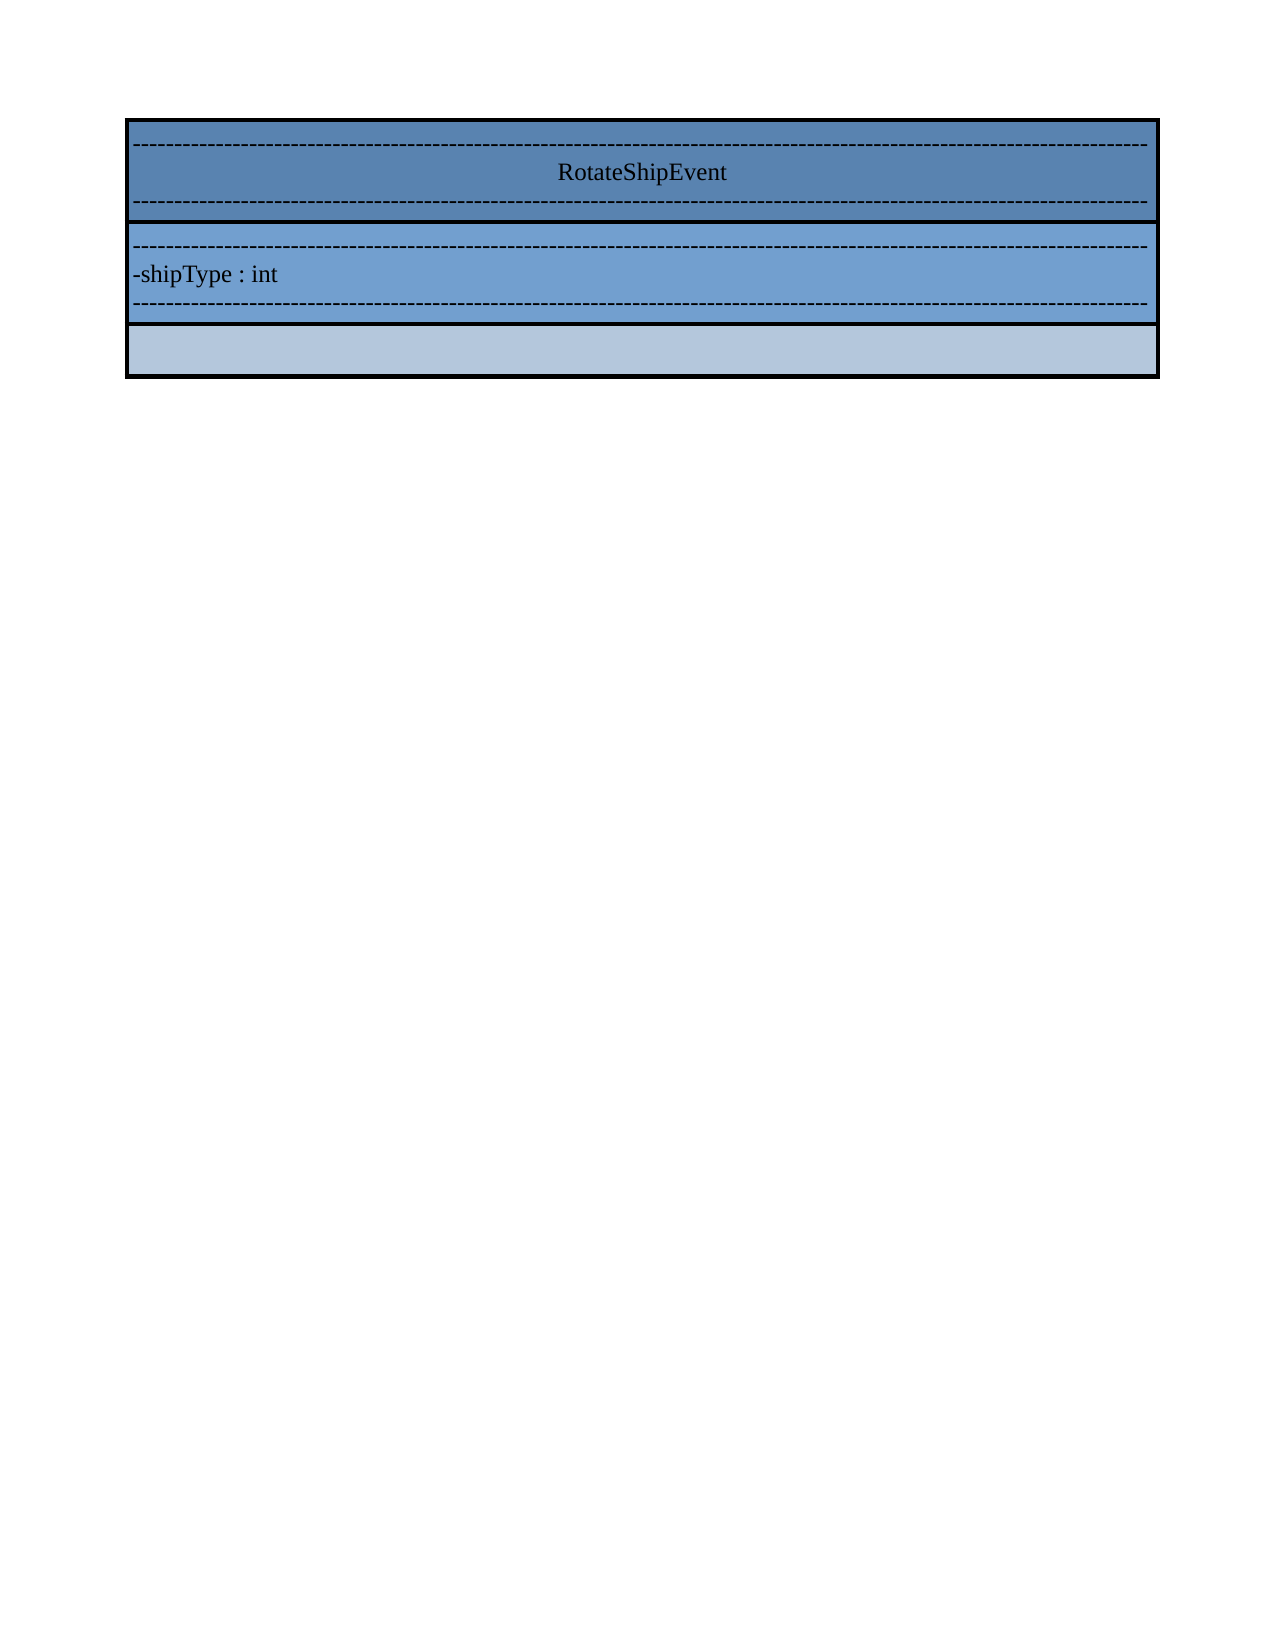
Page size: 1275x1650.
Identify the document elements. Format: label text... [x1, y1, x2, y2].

table_cell [129, 326, 1156, 374]
table_header -------------------------------------------------------------------------------------------------------------------------- RotateShipEvent -------------------------------------------------------------------------------------------------------------------------- [129, 122, 1156, 220]
table_cell -------------------------------------------------------------------------------------------------------------------------- -shipType : int -------------------------------------------------------------------------------------------------------------------------- [129, 224, 1156, 322]
